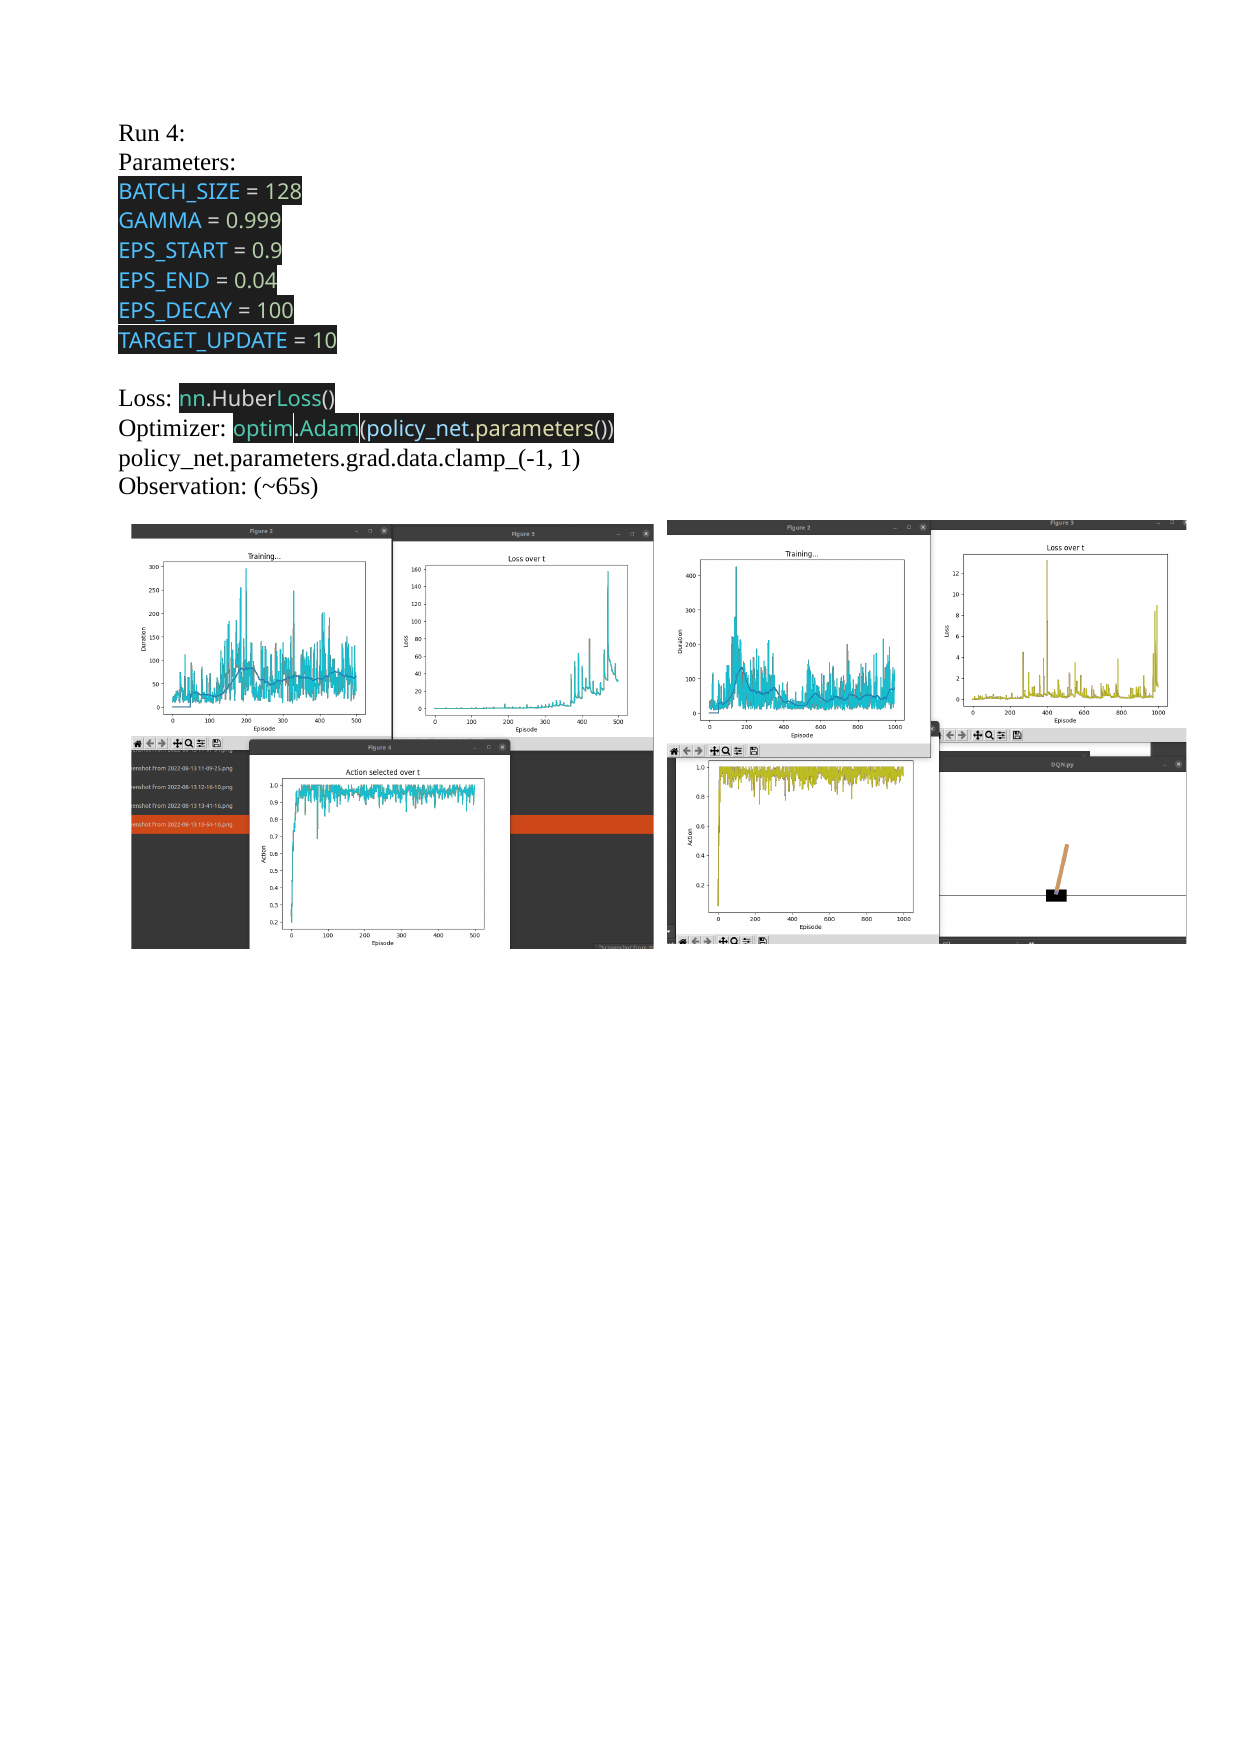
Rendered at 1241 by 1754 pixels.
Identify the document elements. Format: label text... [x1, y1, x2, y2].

text Loss: nn.HuberLoss() [118, 383, 1122, 413]
text policy_net.parameters.grad.data.clamp_(-1, 1) [118, 443, 1122, 471]
picture [131, 524, 654, 949]
text EPS_DECAY = 100 [118, 295, 1122, 324]
text Observation: (~65s) [118, 471, 1122, 500]
text Parameters: [118, 147, 1122, 176]
text EPS_END = 0.04 [118, 265, 1122, 295]
text BATCH_SIZE = 128 [118, 176, 1122, 205]
text Optimizer: optim.Adam(policy_net.parameters()) [118, 413, 1122, 443]
text GAMMA = 0.999 [118, 205, 1122, 235]
text Run 4: [118, 118, 1122, 147]
picture [667, 520, 1187, 944]
text TARGET_UPDATE = 10 [118, 324, 1122, 354]
text EPS_START = 0.9 [118, 235, 1122, 265]
